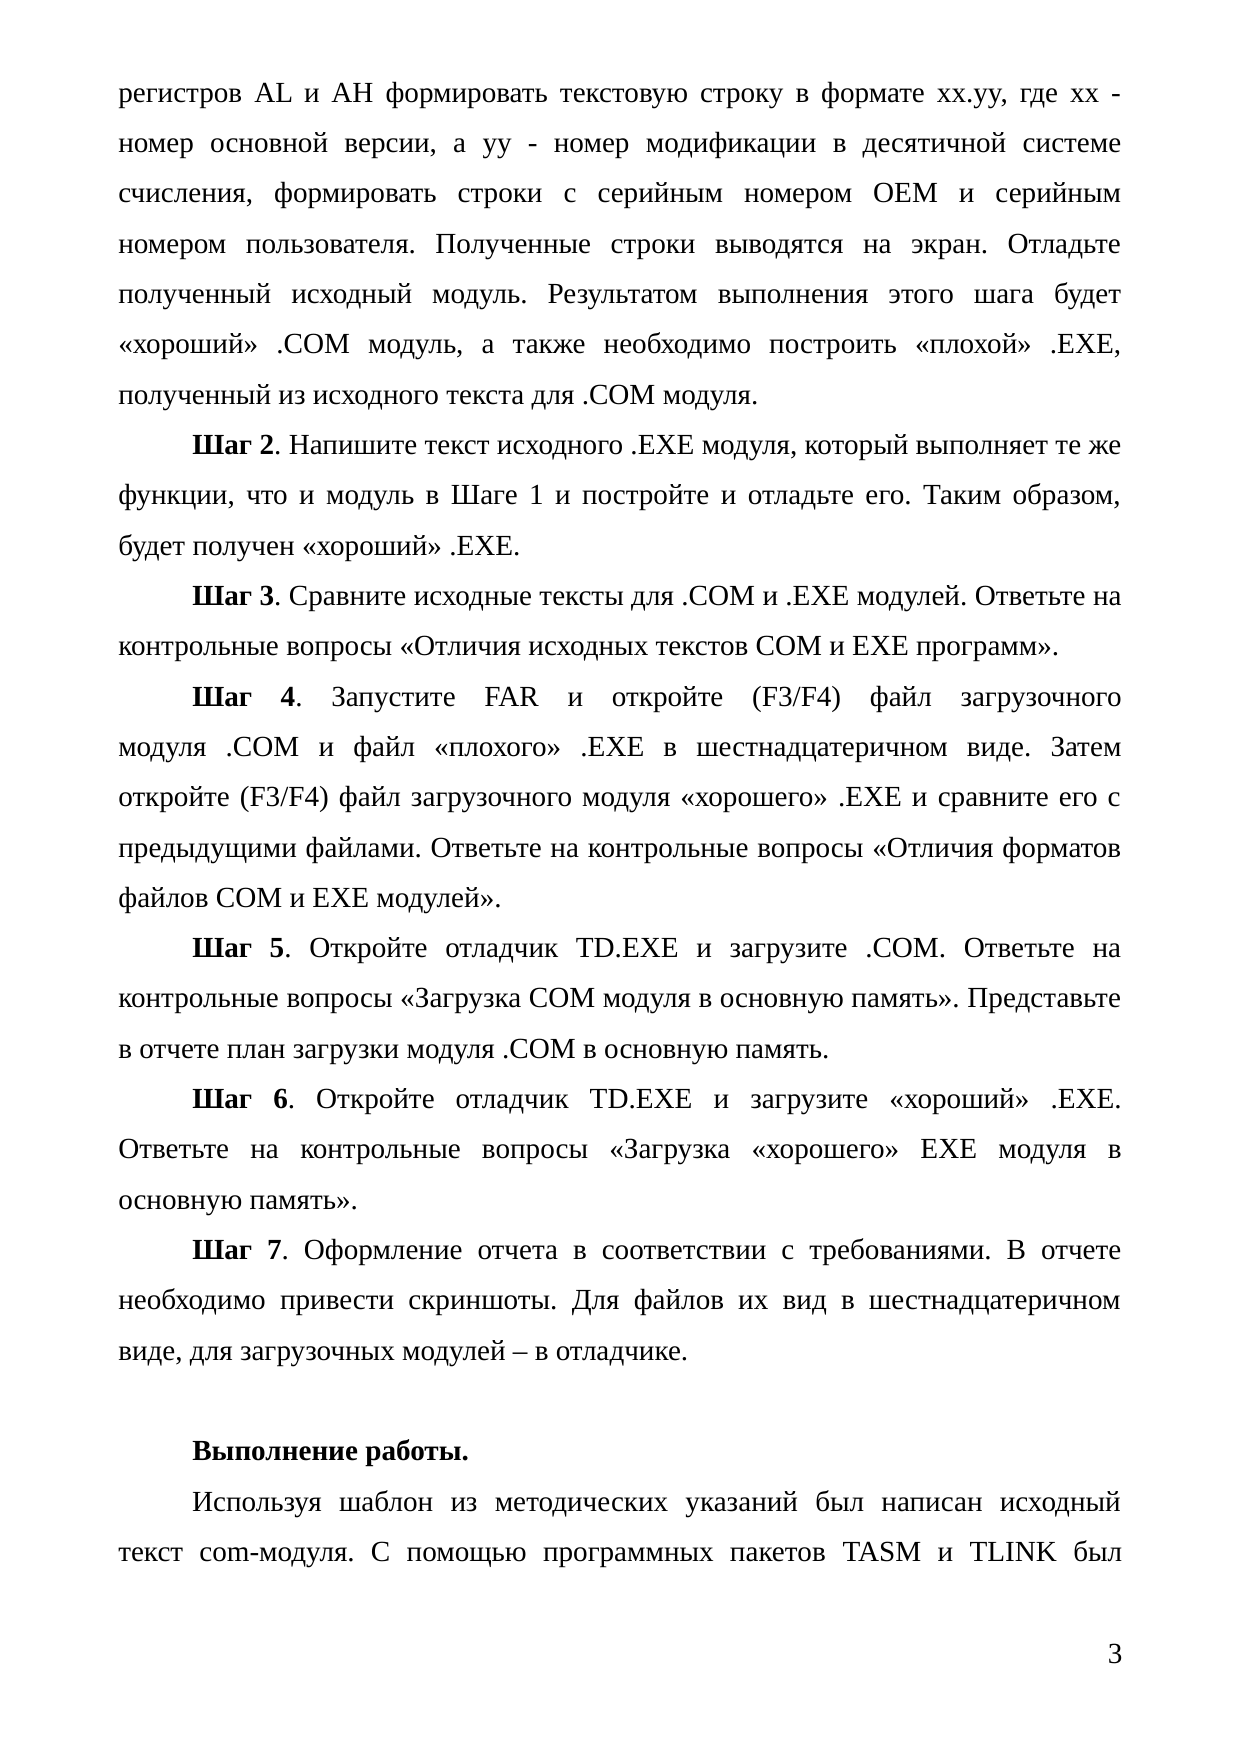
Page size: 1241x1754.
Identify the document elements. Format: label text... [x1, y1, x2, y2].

text Шаг 5. Откройте отладчик TD.EXE и загрузите .СОМ. Ответьте на контрольные вопросы «Загрузка СОМ модуля в основную память». Представьте в отчете план загрузки модуля .СОМ в основную память. [118, 930, 1122, 1064]
text Шаг 4. Запустите FAR и откройте (F3/F4) файл загрузочного модуля .СОМ и файл «плохого» .ЕХЕ в шестнадцатеричном виде. Затем откройте (F3/F4) файл загрузочного модуля «хорошего» .ЕХЕ и сравните его с предыдущими файлами. Ответьте на контрольные вопросы «Отличия форматов файлов СОМ и ЕХЕ модулей». [118, 679, 1122, 913]
text Шаг 2. Напишите текст исходного .ЕХЕ модуля, который выполняет те же функции, что и модуль в Шаге 1 и постройте и отладьте его. Таким образом, будет получен «хороший» .ЕХЕ. [118, 427, 1122, 561]
text Шаг 7. Оформление отчета в соответствии с требованиями. В отчете необходимо привести скриншоты. Для файлов их вид в шестнадцатеричном виде, для загрузочных модулей – в отладчике. [118, 1232, 1122, 1366]
text Шаг 6. Откройте отладчик TD.EXE и загрузите «хороший» .ЕХЕ. Ответьте на контрольные вопросы «Загрузка «хорошего» ЕХЕ модуля в основную память». [118, 1081, 1122, 1215]
text Шаг 3. Сравните исходные тексты для .СОМ и .ЕХЕ модулей. Ответьте на контрольные вопросы «Отличия исходных текстов СОМ и ЕХЕ программ». [118, 578, 1122, 662]
text Используя шаблон из методических указаний был написан исходный текст com-модуля. С помощью программных пакетов TASM и TLINK был [118, 1484, 1122, 1568]
subtitle Выполнение работы. [118, 1433, 1122, 1467]
text регистров AL и AH формировать текстовую строку в формате xx.yy, где xx - номер основной версии, а yy - номер модификации в десятичной системе счисления, формировать строки с серийным номером OEM и серийным номером пользователя. Полученные строки выводятся на экран. Отладьте полученный исходный модуль. Результатом выполнения этого шага будет «хороший» .СОМ модуль, а также необходимо построить «плохой» .ЕХЕ, полученный из исходного текста для .СОМ модуля. [118, 75, 1122, 410]
